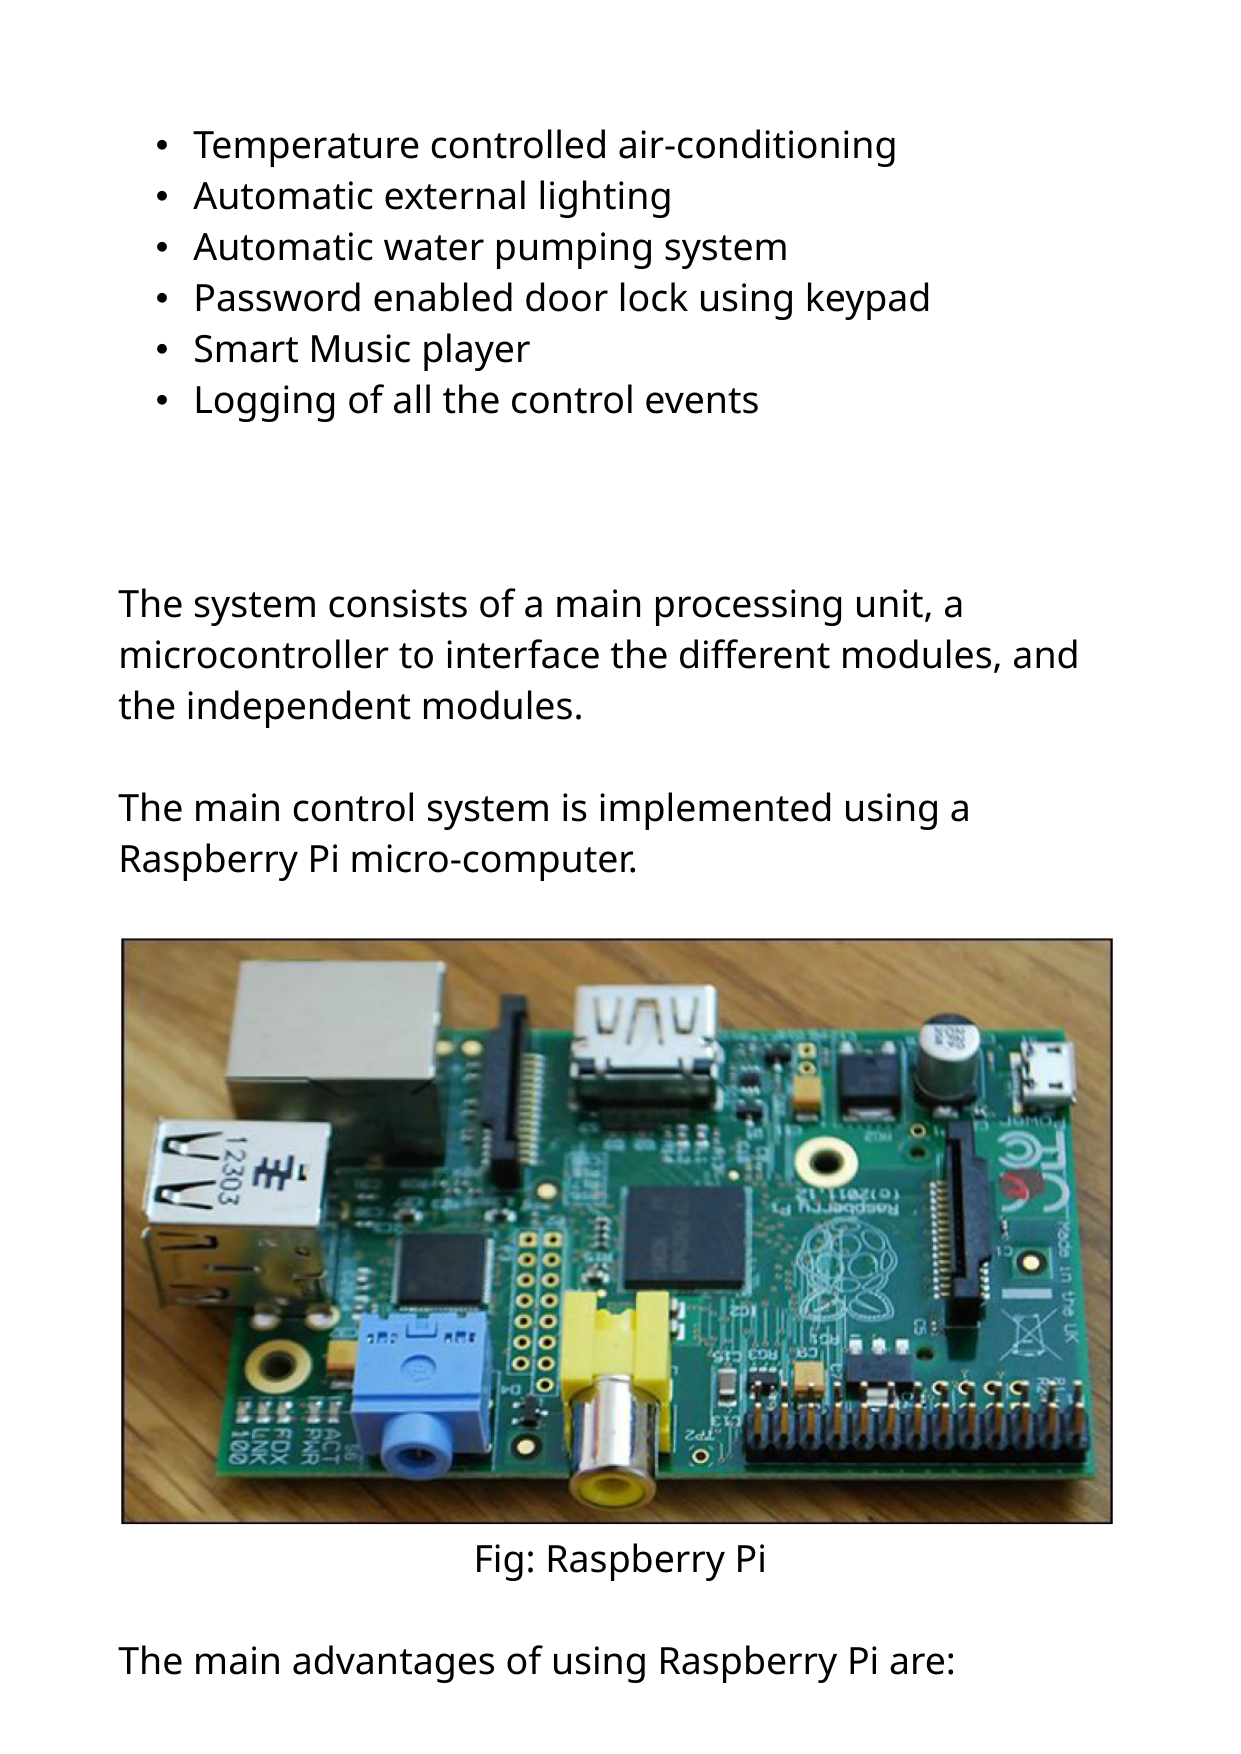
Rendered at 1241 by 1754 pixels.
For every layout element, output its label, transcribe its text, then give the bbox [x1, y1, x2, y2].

text The main control system is implemented using a Raspberry Pi micro-computer. [118, 782, 1122, 884]
list Temperature controlled air-conditioning [156, 118, 1122, 169]
list Smart Music player [156, 322, 1122, 373]
text The main advantages of using Raspberry Pi are: [118, 1634, 1122, 1685]
text Fig: Raspberry Pi [118, 1532, 1122, 1583]
text The system consists of a main processing unit, a microcontroller to interface the different modules, and the independent modules. [118, 577, 1122, 731]
list Automatic external lighting [156, 169, 1122, 220]
list Password enabled door lock using keypad [156, 271, 1122, 322]
list Automatic water pumping system [156, 220, 1122, 271]
list Logging of all the control events [156, 373, 1122, 424]
